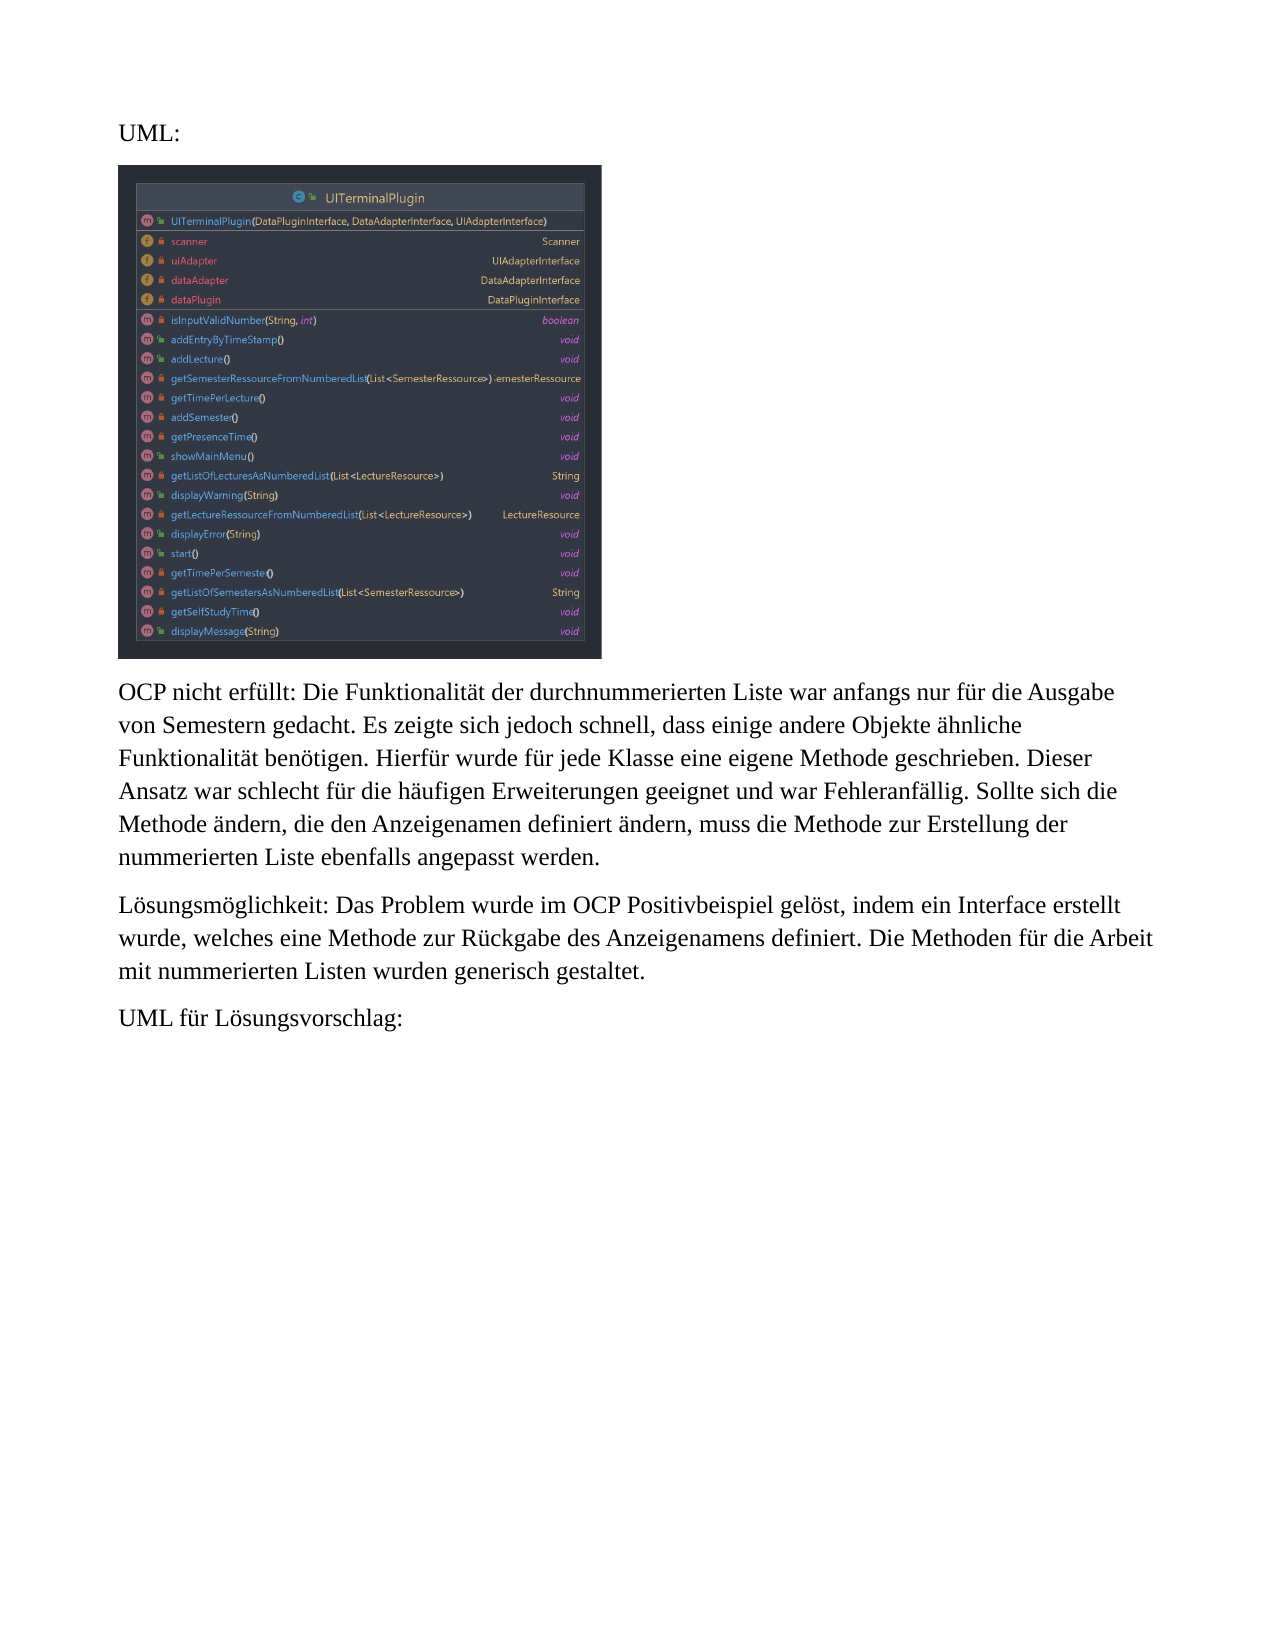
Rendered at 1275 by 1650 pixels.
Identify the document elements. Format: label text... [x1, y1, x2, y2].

text UML für Lösungsvorschlag: [118, 1003, 1157, 1032]
text OCP nicht erfüllt: Die Funktionalität der durchnummerierten Liste war anfangs nur für die Ausgabe von Semestern gedacht. Es zeigte sich jedoch schnell, dass einige andere Objekte ähnliche Funktionalität benötigen. Hierfür wurde für jede Klasse eine eigene Methode geschrieben. Dieser Ansatz war schlecht für die häufigen Erweiterungen geeignet und war Fehleranfällig. Sollte sich die Methode ändern, die den Anzeigenamen definiert ändern, muss die Methode zur Erstellung der nummerierten Liste ebenfalls angepasst werden. [118, 677, 1157, 871]
text Lösungsmöglichkeit: Das Problem wurde im OCP Positivbeispiel gelöst, indem ein Interface erstellt wurde, welches eine Methode zur Rückgabe des Anzeigenamens definiert. Die Methoden für die Arbeit mit nummerierten Listen wurden generisch gestaltet. [118, 890, 1157, 984]
text UML: [118, 118, 1157, 147]
